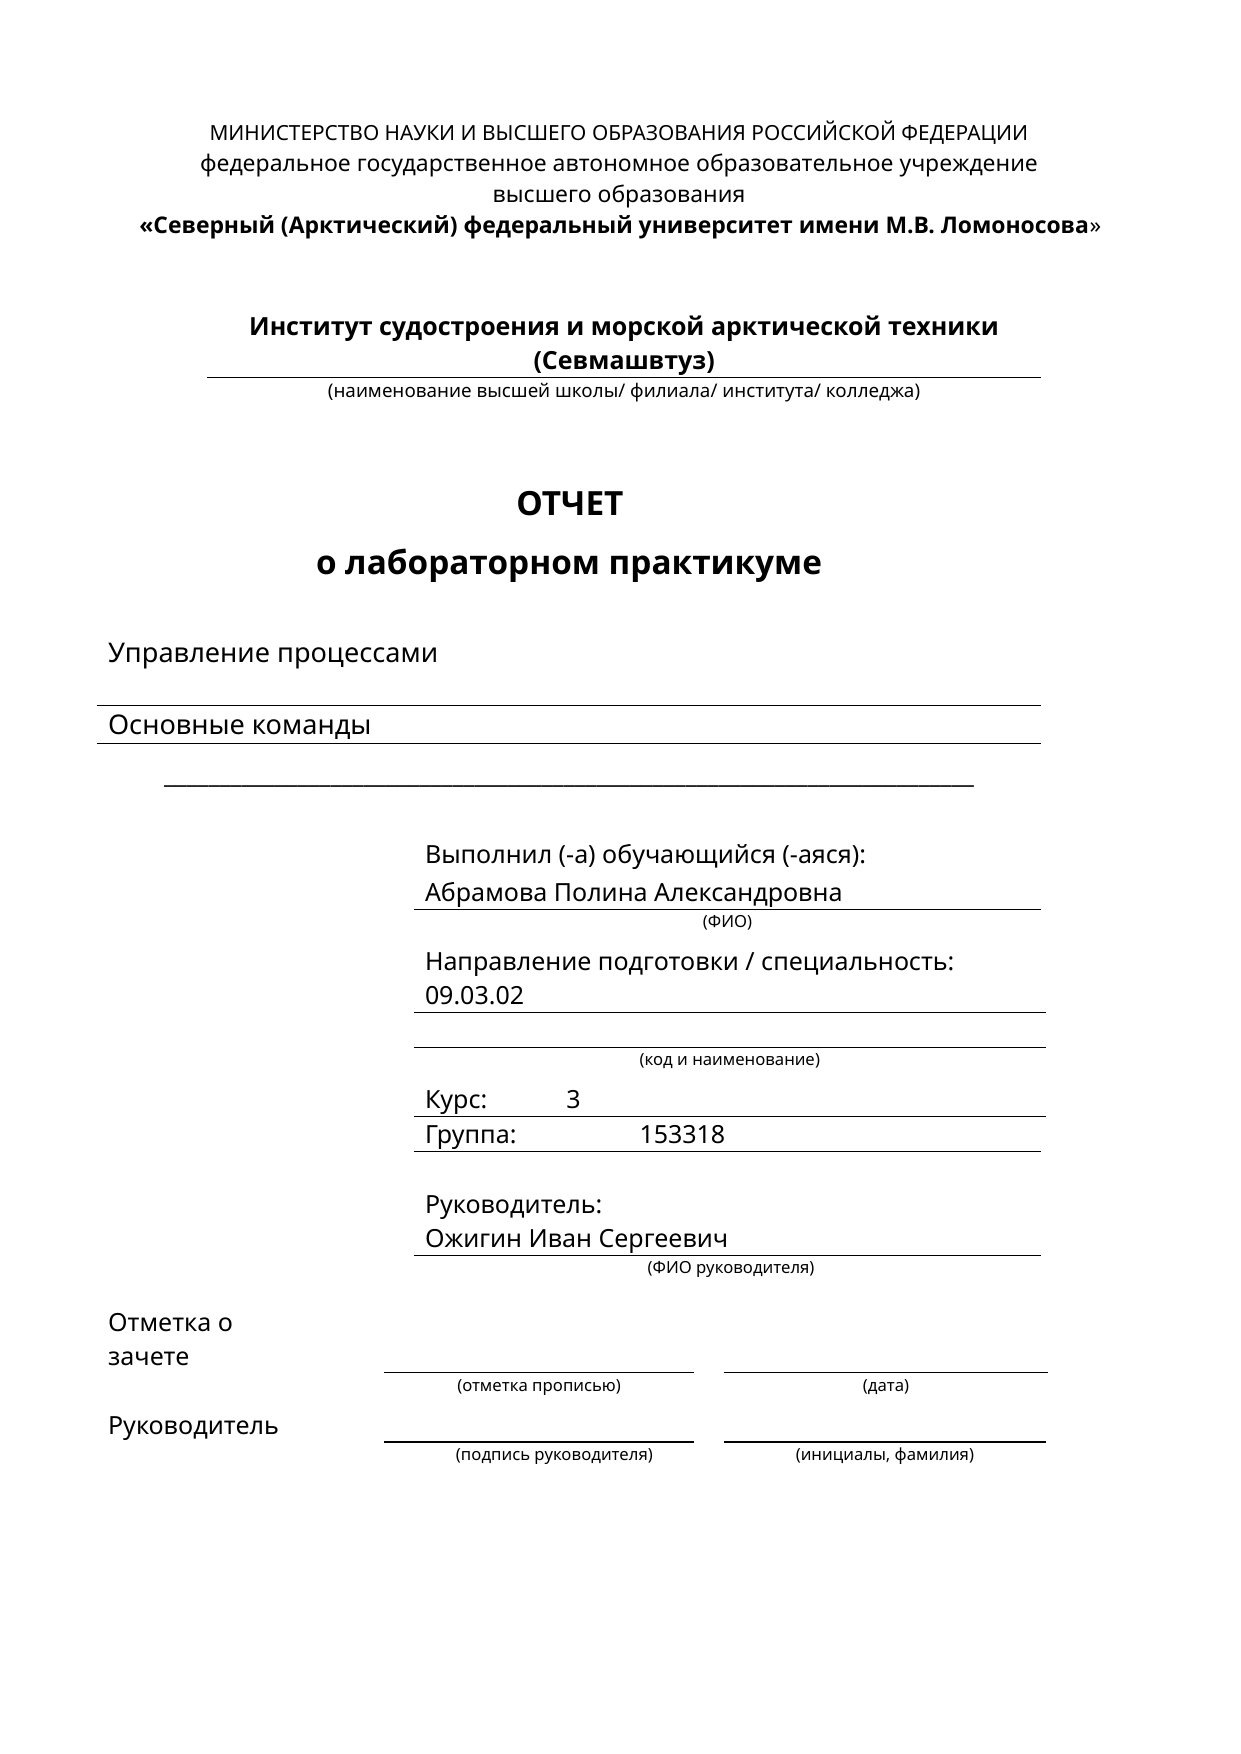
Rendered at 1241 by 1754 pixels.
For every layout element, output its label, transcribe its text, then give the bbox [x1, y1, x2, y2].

table_cell [207, 446, 1041, 480]
table_cell [97, 1255, 413, 1279]
table_cell [1071, 584, 1143, 634]
table_cell [414, 1013, 1046, 1047]
table_cell [97, 1372, 325, 1407]
table_cell [1071, 1116, 1143, 1151]
table_cell [207, 944, 413, 978]
table_cell [652, 1477, 677, 1511]
table_cell [1041, 875, 1071, 908]
table_cell [466, 1477, 652, 1511]
table_cell (код и наименование) [414, 1048, 1046, 1082]
table_cell [1071, 1511, 1134, 1545]
table_cell [1109, 1186, 1143, 1220]
table_cell [724, 1304, 1048, 1372]
table_cell [844, 1477, 876, 1511]
table_cell [652, 1511, 677, 1545]
table_cell [97, 1477, 207, 1511]
table_header [97, 272, 1071, 308]
table_header [1071, 272, 1143, 308]
table_cell [694, 1441, 723, 1477]
table_cell [97, 837, 207, 874]
text высшего образования [116, 178, 1122, 209]
table_cell [97, 1279, 1046, 1304]
table_cell [1071, 671, 1143, 705]
table_cell [677, 1511, 844, 1545]
table_cell [1046, 978, 1109, 1012]
table_cell [694, 1372, 723, 1407]
table_cell [677, 1477, 844, 1511]
table_cell [694, 1304, 723, 1372]
table_cell [325, 1372, 384, 1407]
table_cell [1109, 978, 1143, 1012]
table_cell [1071, 446, 1143, 480]
table_cell [384, 1408, 694, 1441]
table_cell [1109, 1012, 1143, 1047]
table_cell Управление процессами [97, 634, 1041, 671]
table_cell [1046, 1441, 1109, 1477]
table_cell [97, 875, 207, 908]
table_cell [414, 1151, 1046, 1186]
table_cell [1109, 1408, 1143, 1441]
table_cell [325, 1441, 384, 1477]
table_cell [1071, 743, 1143, 790]
table_cell [1041, 837, 1071, 874]
table_cell [1041, 309, 1071, 377]
table_cell [1046, 1082, 1109, 1116]
table_cell [97, 446, 207, 480]
table_cell [876, 1477, 1071, 1511]
table_cell [97, 1441, 325, 1477]
table_cell [97, 309, 207, 377]
table_cell [1071, 309, 1143, 377]
table_cell [1071, 634, 1143, 671]
table_cell Ожигин Иван Сергеевич [414, 1220, 1041, 1255]
table_cell [1048, 1372, 1143, 1407]
table_cell [97, 1116, 413, 1151]
table_cell [325, 1304, 384, 1372]
table_cell [232, 1477, 466, 1511]
table_cell Абрамова Полина Александровна [414, 875, 1041, 908]
table_cell Руководитель [97, 1408, 325, 1441]
table_cell _________________________________________________________________________ [97, 744, 1041, 790]
table_cell [1041, 634, 1071, 671]
table_cell [1046, 1279, 1109, 1304]
table_cell [1071, 705, 1143, 743]
table_cell [97, 377, 207, 412]
table_cell [207, 837, 413, 874]
table_cell [1109, 1441, 1143, 1477]
table_cell [1041, 480, 1071, 584]
table_cell [1109, 1047, 1143, 1082]
table_cell [1041, 446, 1071, 480]
table_cell [1109, 1082, 1143, 1116]
table_cell [97, 1082, 413, 1116]
table_cell 09.03.02 [414, 978, 1046, 1012]
table_cell [724, 1408, 1046, 1441]
table_cell [1046, 1151, 1109, 1186]
table_cell [876, 1511, 1071, 1545]
table_cell [97, 944, 207, 978]
table_cell [1041, 671, 1071, 705]
table_cell [97, 790, 207, 837]
table_cell [1041, 743, 1071, 790]
text федеральное государственное автономное образовательное учреждение [116, 147, 1122, 178]
table_cell [1071, 837, 1143, 874]
table_cell [1071, 875, 1143, 908]
table_cell [384, 1304, 694, 1372]
table_cell [97, 412, 207, 446]
table_cell [1109, 1279, 1143, 1304]
table_cell [844, 1511, 876, 1545]
table_cell [97, 1220, 413, 1255]
table_cell [650, 671, 1041, 705]
table_cell [1134, 1511, 1143, 1545]
table_cell [97, 671, 650, 705]
table_cell [207, 790, 1041, 837]
table_cell (инициалы, фамилия) [724, 1443, 1046, 1477]
table_cell Направление подготовки / специальность: [414, 944, 1041, 978]
table_cell [1071, 944, 1143, 978]
table_cell [466, 1511, 652, 1545]
table_cell (подпись руководителя) [384, 1443, 694, 1477]
text «Северный (Арктический) федеральный университет имени М.В. Ломоносова» [118, 209, 1122, 240]
table_cell [1109, 1151, 1143, 1186]
table_cell [97, 1186, 413, 1220]
table_cell Руководитель: [414, 1186, 1046, 1220]
table_cell (отметка прописью) [384, 1373, 694, 1407]
table_cell [325, 1408, 384, 1441]
table_cell [1041, 1220, 1071, 1255]
table_cell Курс: 3 [414, 1082, 1046, 1116]
table_cell (дата) [724, 1373, 1048, 1407]
table_cell ОТЧЕТ о лабораторном практикуме [97, 480, 1041, 584]
table_cell [97, 978, 413, 1012]
table_cell [1048, 1304, 1143, 1372]
table_cell [97, 584, 207, 634]
table_cell [1046, 1012, 1109, 1047]
table_cell Основные команды [97, 706, 1041, 743]
table_cell (ФИО) [414, 910, 1041, 944]
table_cell [232, 1511, 466, 1545]
table_cell (наименование высшей школы/ филиала/ института/ колледжа) [207, 378, 1041, 412]
table_cell Группа: 153318 [414, 1117, 1041, 1151]
table_cell [97, 909, 207, 944]
table_cell Отметка о зачете [97, 1304, 325, 1372]
table_cell [1041, 412, 1071, 446]
table_cell [97, 1047, 413, 1082]
table_cell [1071, 377, 1143, 412]
table_cell [1041, 584, 1071, 634]
table_cell [207, 1477, 232, 1511]
table_cell [1071, 909, 1143, 944]
table_cell [1041, 1116, 1071, 1151]
table_cell [1071, 1477, 1134, 1511]
table_cell [1071, 790, 1143, 837]
table_cell [97, 1012, 413, 1047]
table_cell [1071, 412, 1143, 446]
table_cell [1041, 705, 1071, 743]
table_cell [207, 875, 413, 908]
table_cell [207, 1511, 232, 1545]
table_cell [1046, 1047, 1109, 1082]
table_cell [694, 1408, 723, 1441]
table_cell [1046, 1186, 1109, 1220]
table_cell Институт судостроения и морской арктической техники (Севмашвтуз) [207, 309, 1041, 377]
table_cell [97, 1511, 207, 1545]
table_cell Выполнил (-а) обучающийся (-аяся): [414, 837, 1041, 874]
table_cell [1041, 377, 1071, 412]
table_cell [1041, 909, 1071, 944]
table_cell [1041, 944, 1071, 978]
table_cell [1048, 1255, 1143, 1279]
table_cell [1041, 790, 1071, 837]
table_cell [1071, 480, 1143, 584]
table_cell [207, 909, 413, 944]
text Министерство науки и высшего образования Российской Федерации [116, 118, 1122, 147]
table_cell [97, 1151, 413, 1186]
table_cell [1046, 1408, 1109, 1441]
table_cell [207, 584, 1041, 634]
table_cell (ФИО руководителя) [414, 1255, 1048, 1279]
table_cell [1134, 1477, 1143, 1511]
table_cell [1071, 1220, 1143, 1255]
table_cell [207, 412, 1041, 446]
